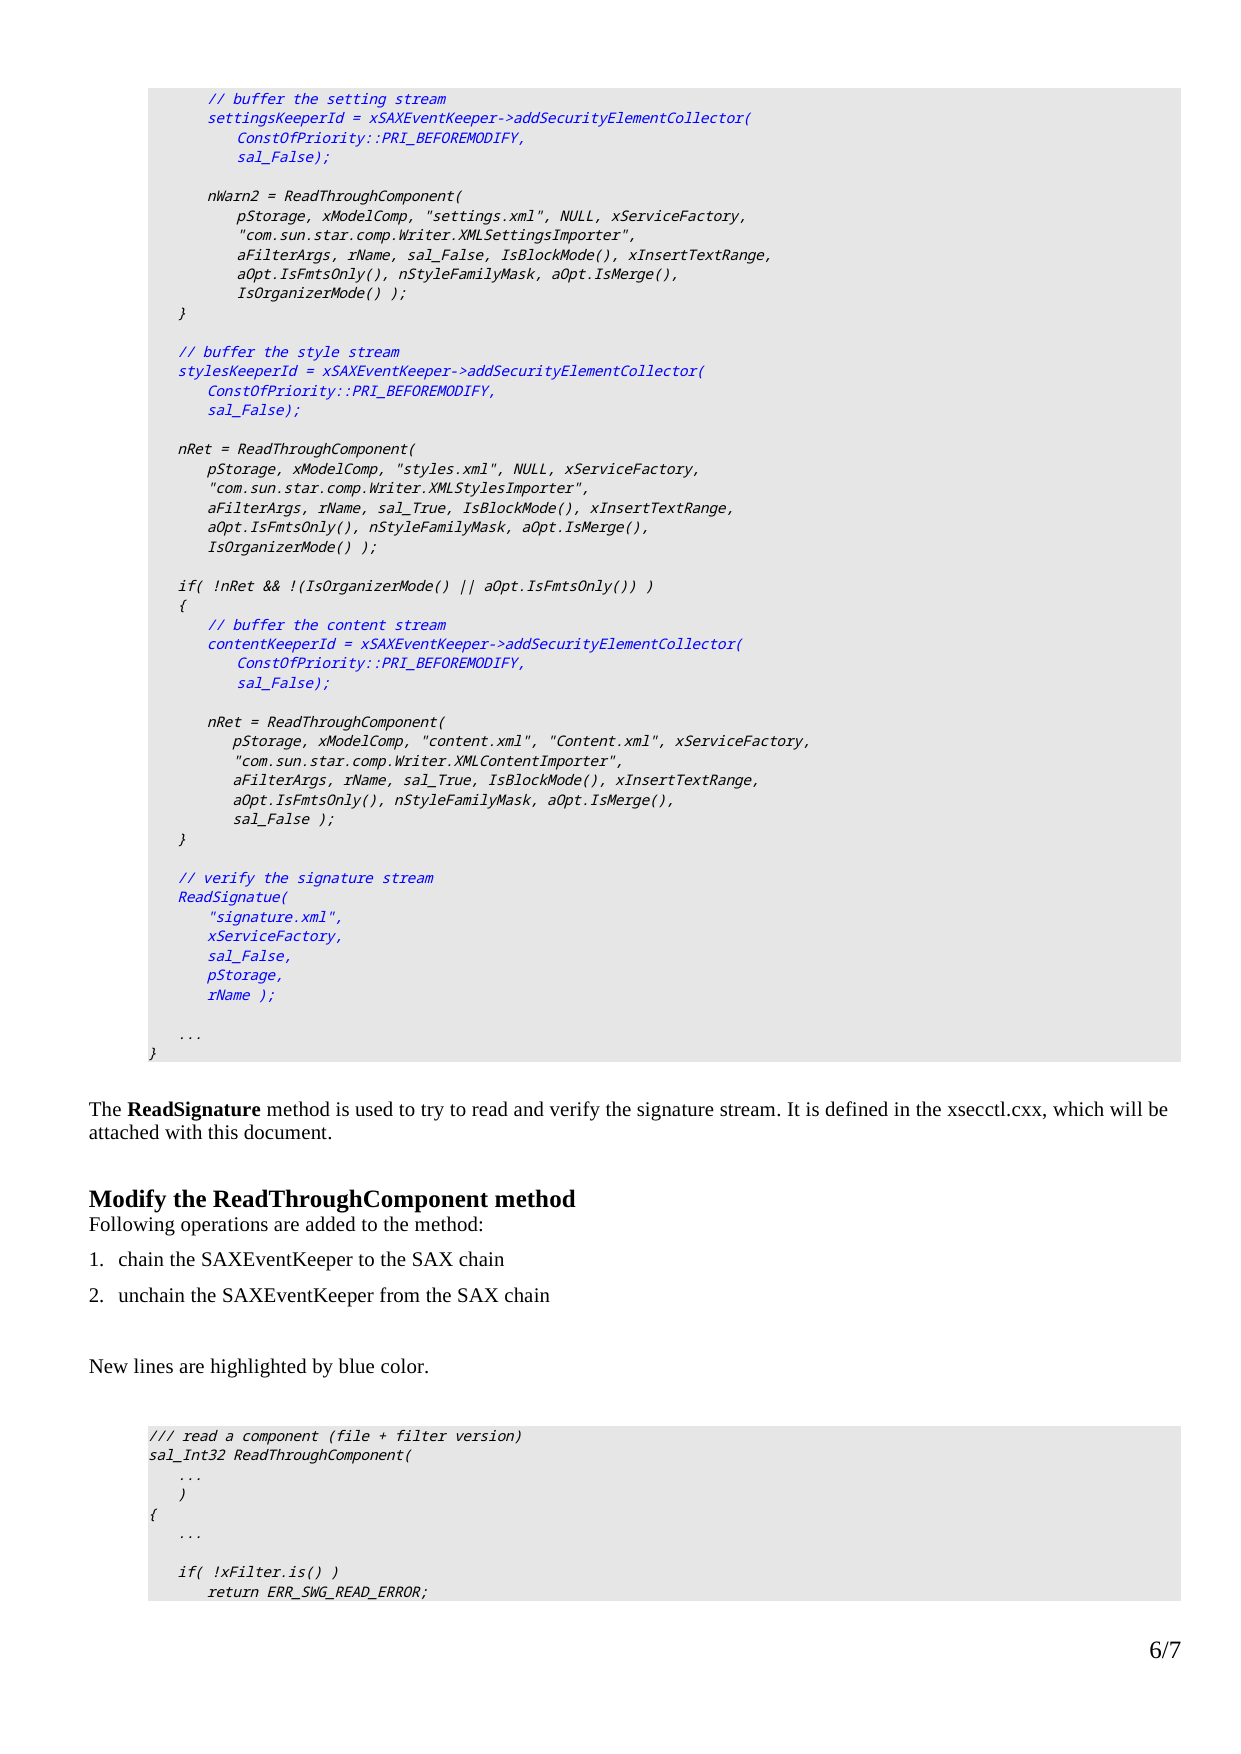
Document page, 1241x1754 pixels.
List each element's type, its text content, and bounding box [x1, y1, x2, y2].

text // verify the signature stream [148, 868, 1181, 887]
text sal_Int32 ReadThroughComponent( [148, 1445, 1181, 1465]
text if( !xFilter.is() ) [148, 1562, 1181, 1582]
text sal_False); [148, 147, 1181, 166]
text ReadSignatue( [148, 887, 1181, 907]
text aOpt.IsFmtsOnly(), nStyleFamilyMask, aOpt.IsMerge(), [148, 790, 1181, 809]
text return ERR_SWG_READ_ERROR; [148, 1582, 1181, 1601]
text sal_False); [148, 673, 1181, 692]
text pStorage, xModelComp, "styles.xml", NULL, xServiceFactory, [148, 459, 1181, 478]
text "com.sun.star.comp.Writer.XMLContentImporter", [148, 751, 1181, 770]
text /// read a component (file + filter version) [148, 1426, 1181, 1445]
list chain the SAXEventKeeper to the SAX chain [88, 1248, 1181, 1271]
text contentKeeperId = xSAXEventKeeper->addSecurityElementCollector( [148, 634, 1181, 653]
text "com.sun.star.comp.Writer.XMLSettingsImporter", [148, 225, 1181, 244]
text // buffer the style stream [148, 342, 1181, 361]
text nRet = ReadThroughComponent( [148, 712, 1181, 731]
text rName ); [148, 984, 1181, 1004]
text pStorage, xModelComp, "settings.xml", NULL, xServiceFactory, [148, 205, 1181, 225]
text aOpt.IsFmtsOnly(), nStyleFamilyMask, aOpt.IsMerge(), [148, 517, 1181, 537]
text nRet = ReadThroughComponent( [148, 439, 1181, 459]
text ConstOfPriority::PRI_BEFOREMODIFY, [148, 653, 1181, 673]
text aFilterArgs, rName, sal_False, IsBlockMode(), xInsertTextRange, [148, 244, 1181, 264]
text // buffer the content stream [148, 614, 1181, 634]
text ... [148, 1523, 1181, 1543]
text } [148, 303, 1181, 322]
text aOpt.IsFmtsOnly(), nStyleFamilyMask, aOpt.IsMerge(), [148, 264, 1181, 283]
text ) [148, 1484, 1181, 1504]
text // buffer the setting stream [148, 88, 1181, 108]
text { [148, 595, 1181, 614]
text The ReadSignature method is used to try to read and verify the signature stream. It is defined in the xsecctl.cxx, which will be attached with this document. [88, 1098, 1181, 1144]
text Modify the ReadThroughComponent method [88, 1184, 1181, 1213]
text } [148, 1043, 1181, 1062]
text "com.sun.star.comp.Writer.XMLStylesImporter", [148, 478, 1181, 498]
text if( !nRet && !(IsOrganizerMode() || aOpt.IsFmtsOnly()) ) [148, 576, 1181, 595]
text ConstOfPriority::PRI_BEFOREMODIFY, [148, 381, 1181, 400]
text aFilterArgs, rName, sal_True, IsBlockMode(), xInsertTextRange, [148, 770, 1181, 790]
list unchain the SAXEventKeeper from the SAX chain [88, 1284, 1181, 1307]
text nWarn2 = ReadThroughComponent( [148, 186, 1181, 205]
text xServiceFactory, [148, 926, 1181, 946]
text Following operations are added to the method: [88, 1213, 1181, 1236]
text ... [148, 1465, 1181, 1484]
text } [148, 829, 1181, 848]
text "signature.xml", [148, 907, 1181, 926]
text ... [148, 1023, 1181, 1043]
text New lines are highlighted by blue color. [88, 1355, 1181, 1378]
text pStorage, xModelComp, "content.xml", "Content.xml", xServiceFactory, [148, 731, 1181, 751]
text settingsKeeperId = xSAXEventKeeper->addSecurityElementCollector( [148, 108, 1181, 127]
text IsOrganizerMode() ); [148, 283, 1181, 303]
text aFilterArgs, rName, sal_True, IsBlockMode(), xInsertTextRange, [148, 498, 1181, 517]
text { [148, 1504, 1181, 1523]
text pStorage, [148, 965, 1181, 984]
text IsOrganizerMode() ); [148, 537, 1181, 556]
text sal_False ); [148, 809, 1181, 829]
text stylesKeeperId = xSAXEventKeeper->addSecurityElementCollector( [148, 361, 1181, 381]
text sal_False, [148, 946, 1181, 965]
text sal_False); [148, 400, 1181, 420]
text ConstOfPriority::PRI_BEFOREMODIFY, [148, 127, 1181, 147]
